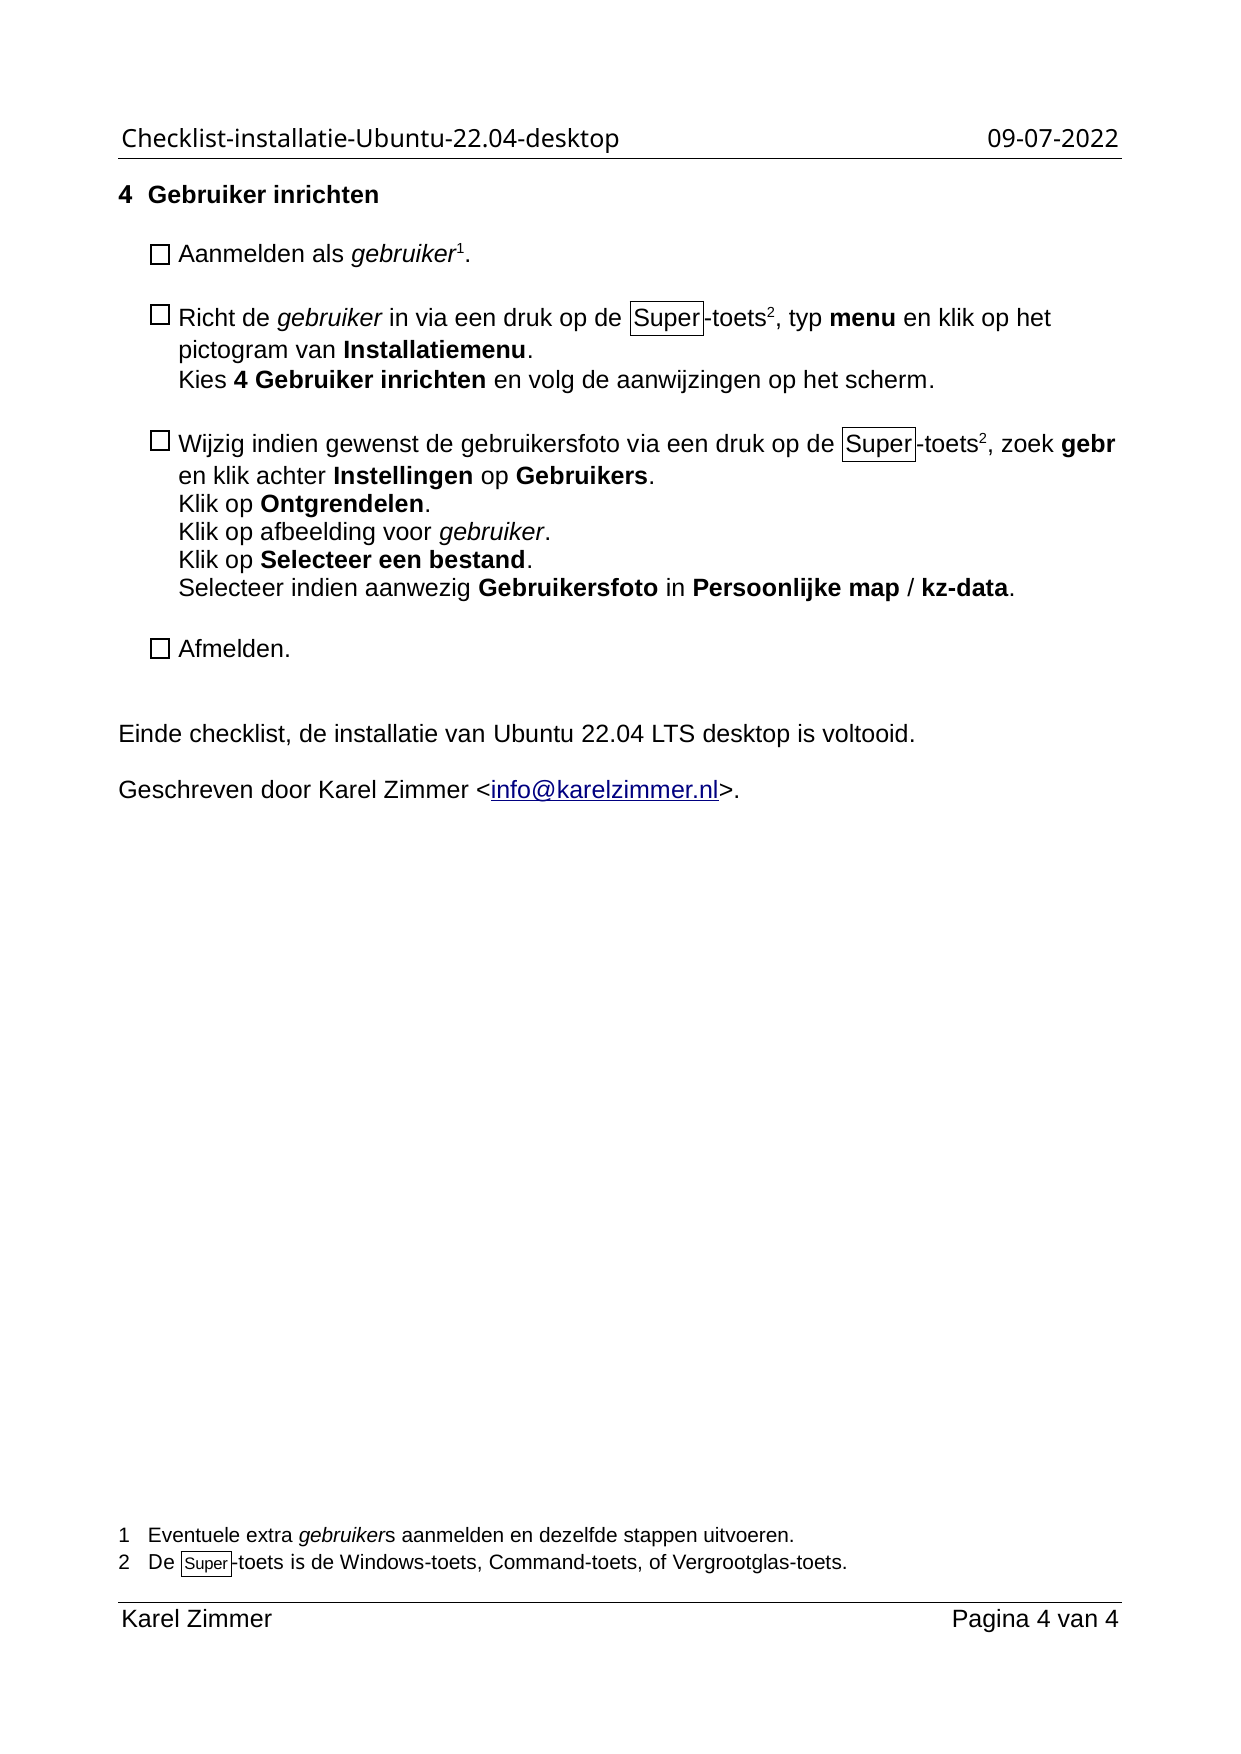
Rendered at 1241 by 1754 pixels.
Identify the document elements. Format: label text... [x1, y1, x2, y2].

table_cell Richt de gebruiker in via een druk op de Super-toets, typ menu en klik op het pictogram van Installatiemenu. [177, 300, 1122, 365]
table_cell [141, 634, 177, 664]
table_cell [177, 269, 1122, 300]
table_cell [141, 300, 177, 365]
text Einde checklist, de installatie van Ubuntu 22.04 LTS desktop is voltooid. [118, 720, 1122, 748]
table_cell [177, 603, 1122, 633]
table_cell Afmelden. [177, 634, 1122, 664]
table_cell [141, 269, 177, 300]
table_cell Wijzig indien gewenst de gebruikersfoto via een druk op de Super-toets2, zoek gebr en klik achter Instellingen op Gebruikers. Klik op Ontgrendelen. Klik op afbeelding voor gebruiker. Klik op Selecteer een bestand. Selecteer indien aanwezig Gebruikersfoto in Persoonlijke map / kz-data. [177, 426, 1122, 603]
list Gebruiker inrichten [118, 177, 1122, 211]
table_cell [177, 395, 1122, 426]
table_cell Kies 4 Gebruiker inrichten en volg de aanwijzingen op het scherm. [177, 365, 1122, 395]
table_cell [141, 603, 177, 633]
table_header [141, 239, 177, 269]
table_cell [141, 426, 177, 603]
text Geschreven door Karel Zimmer <info@karelzimmer.nl>. [118, 776, 1122, 804]
table_header Aanmelden als gebruiker. [177, 239, 1122, 269]
table_cell [141, 365, 177, 395]
table_cell [141, 395, 177, 426]
